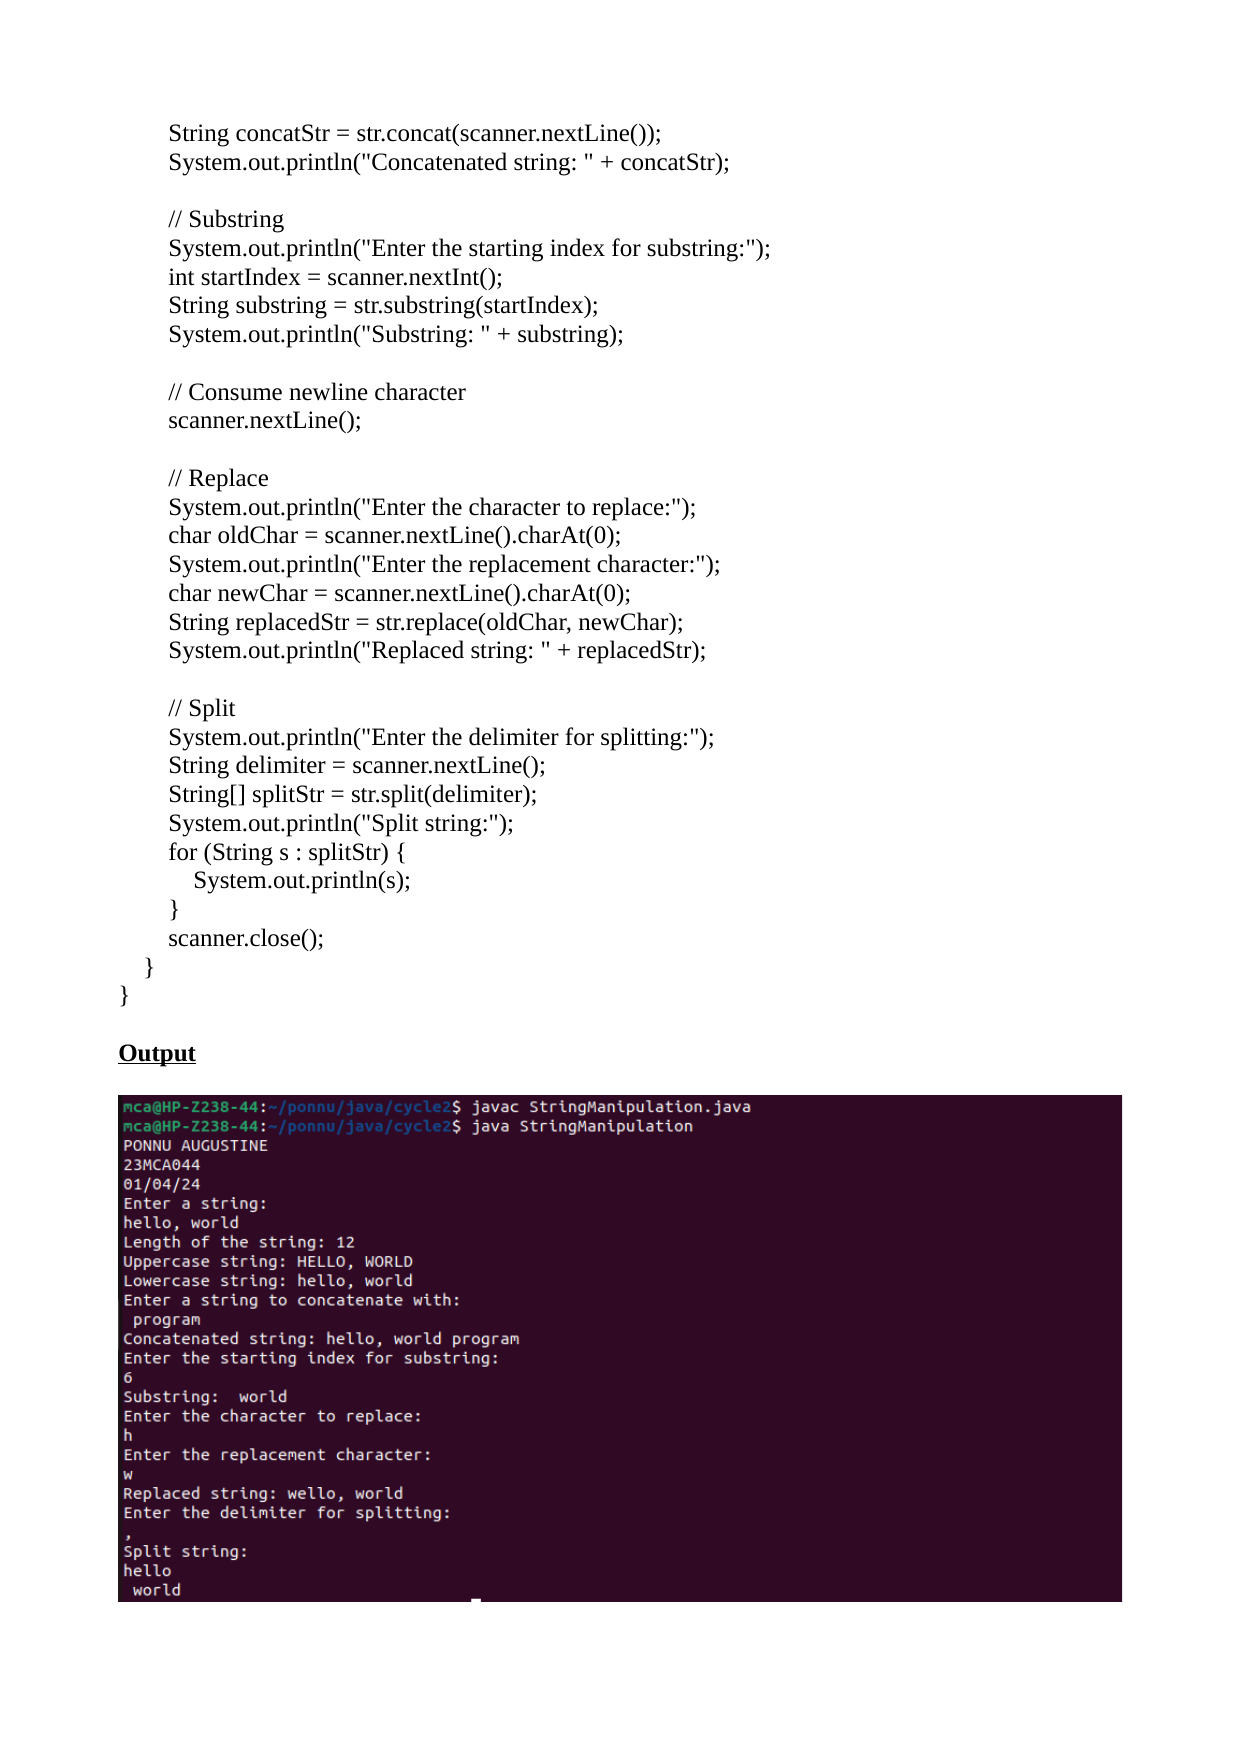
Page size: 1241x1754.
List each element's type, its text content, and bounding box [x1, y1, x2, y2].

text for (String s : splitStr) { [118, 837, 1122, 866]
text System.out.println("Enter the replacement character:"); [118, 549, 1122, 578]
text System.out.println(s); [118, 866, 1122, 894]
text System.out.println("Replaced string: " + replacedStr); [118, 636, 1122, 664]
text int startIndex = scanner.nextInt(); [118, 262, 1122, 291]
text Output [118, 1038, 1122, 1067]
text System.out.println("Concatenated string: " + concatStr); [118, 147, 1122, 176]
text System.out.println("Split string:"); [118, 808, 1122, 837]
picture [118, 1095, 1123, 1602]
text String[] splitStr = str.split(delimiter); [118, 779, 1122, 808]
text System.out.println("Enter the delimiter for splitting:"); [118, 722, 1122, 751]
text // Replace [118, 463, 1122, 492]
text String delimiter = scanner.nextLine(); [118, 751, 1122, 779]
text char oldChar = scanner.nextLine().charAt(0); [118, 521, 1122, 549]
text char newChar = scanner.nextLine().charAt(0); [118, 578, 1122, 607]
text } [118, 894, 1122, 923]
text String replacedStr = str.replace(oldChar, newChar); [118, 607, 1122, 636]
text } [118, 952, 1122, 981]
text } [118, 981, 1122, 1009]
text // Split [118, 693, 1122, 722]
text // Consume newline character [118, 377, 1122, 406]
text System.out.println("Enter the character to replace:"); [118, 492, 1122, 521]
text String substring = str.substring(startIndex); [118, 291, 1122, 319]
text // Substring [118, 204, 1122, 233]
text scanner.close(); [118, 923, 1122, 952]
text String concatStr = str.concat(scanner.nextLine()); [118, 118, 1122, 147]
text System.out.println("Enter the starting index for substring:"); [118, 233, 1122, 262]
text System.out.println("Substring: " + substring); [118, 319, 1122, 348]
text scanner.nextLine(); [118, 406, 1122, 434]
